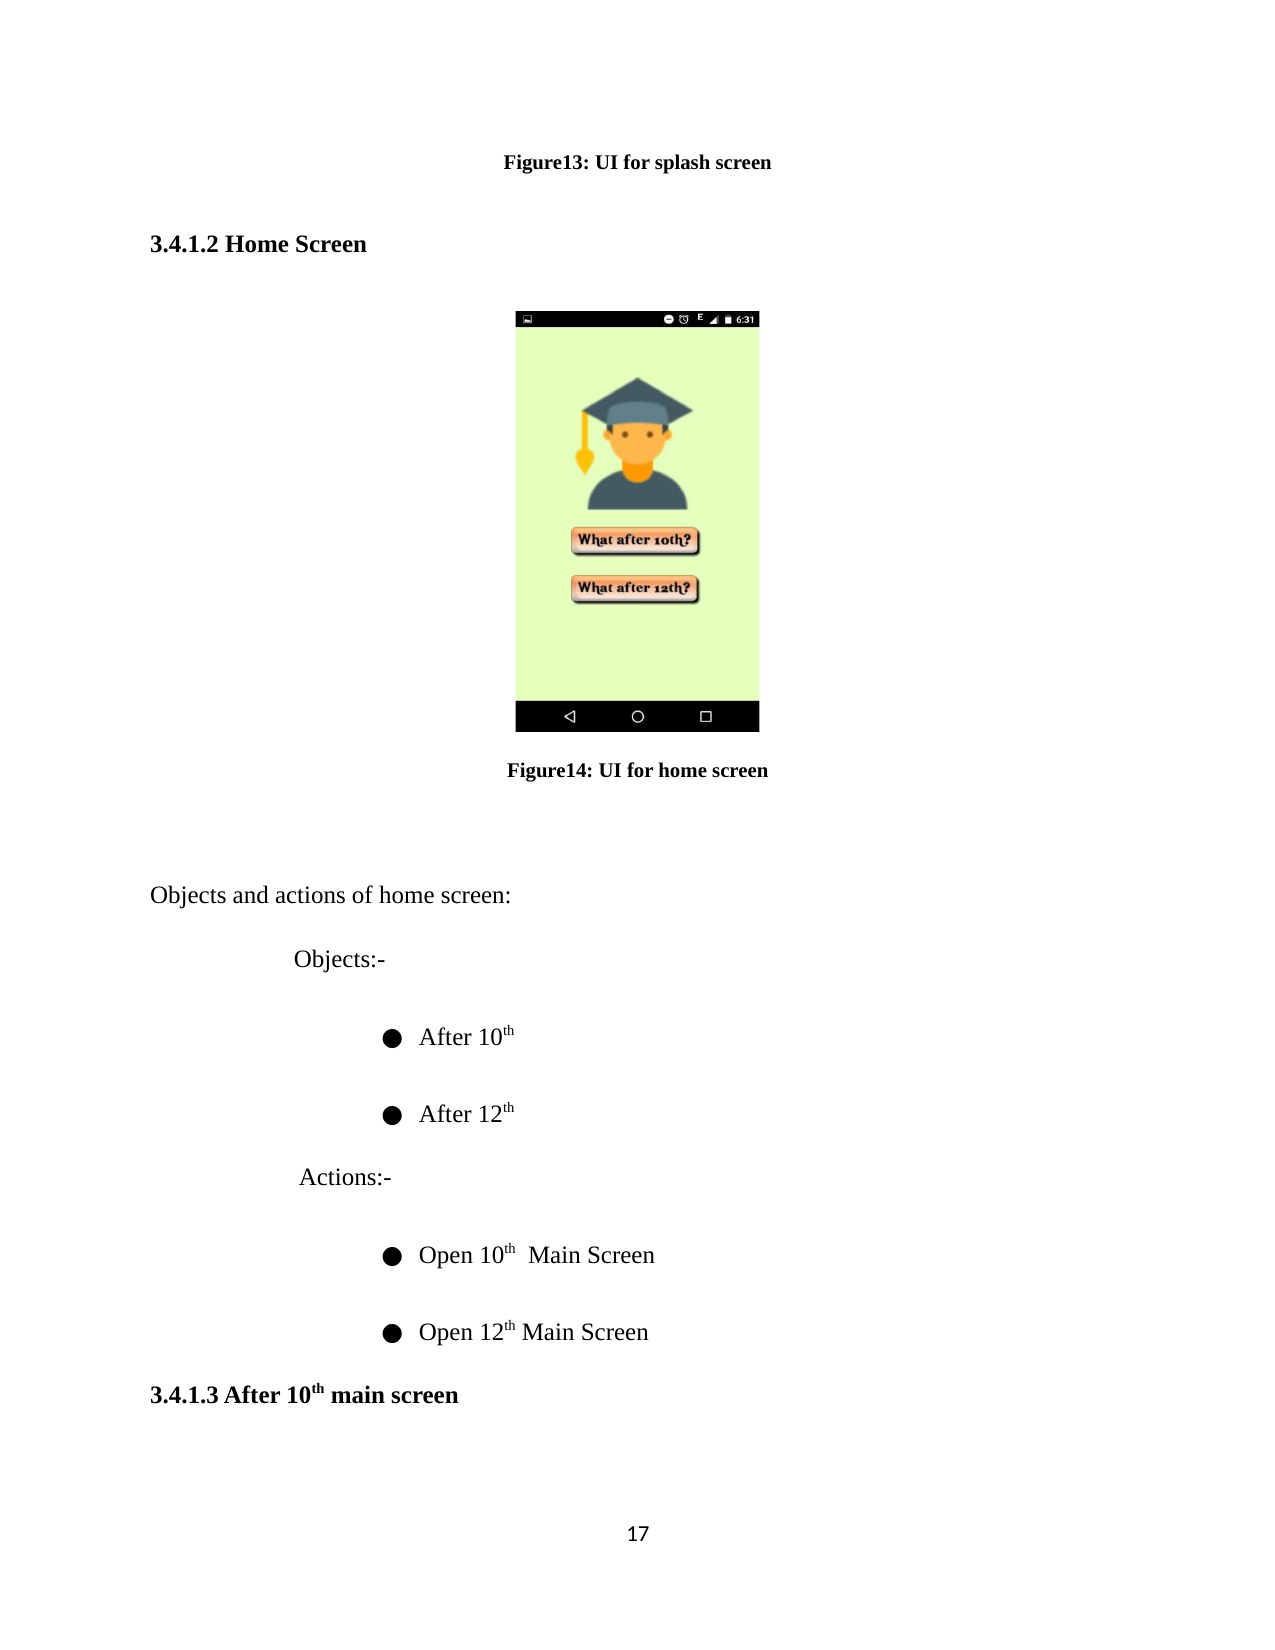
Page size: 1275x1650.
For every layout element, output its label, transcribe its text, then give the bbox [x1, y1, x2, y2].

list After 10th [381, 1008, 1125, 1060]
list After 12th [381, 1085, 1125, 1137]
picture [515, 311, 760, 732]
text Figure14: UI for home screen [150, 315, 1125, 782]
text Actions:- [150, 1162, 1125, 1191]
text Objects:- [150, 944, 1125, 973]
text 3.4.1.2 Home Screen [150, 229, 1125, 258]
list Open 10th Main Screen [381, 1226, 1125, 1277]
text Figure13: UI for splash screen [150, 150, 1125, 174]
text 3.4.1.3 After 10th main screen [150, 1380, 1125, 1409]
text Objects and actions of home screen: [150, 881, 1125, 909]
list Open 12th Main Screen [381, 1303, 1125, 1354]
